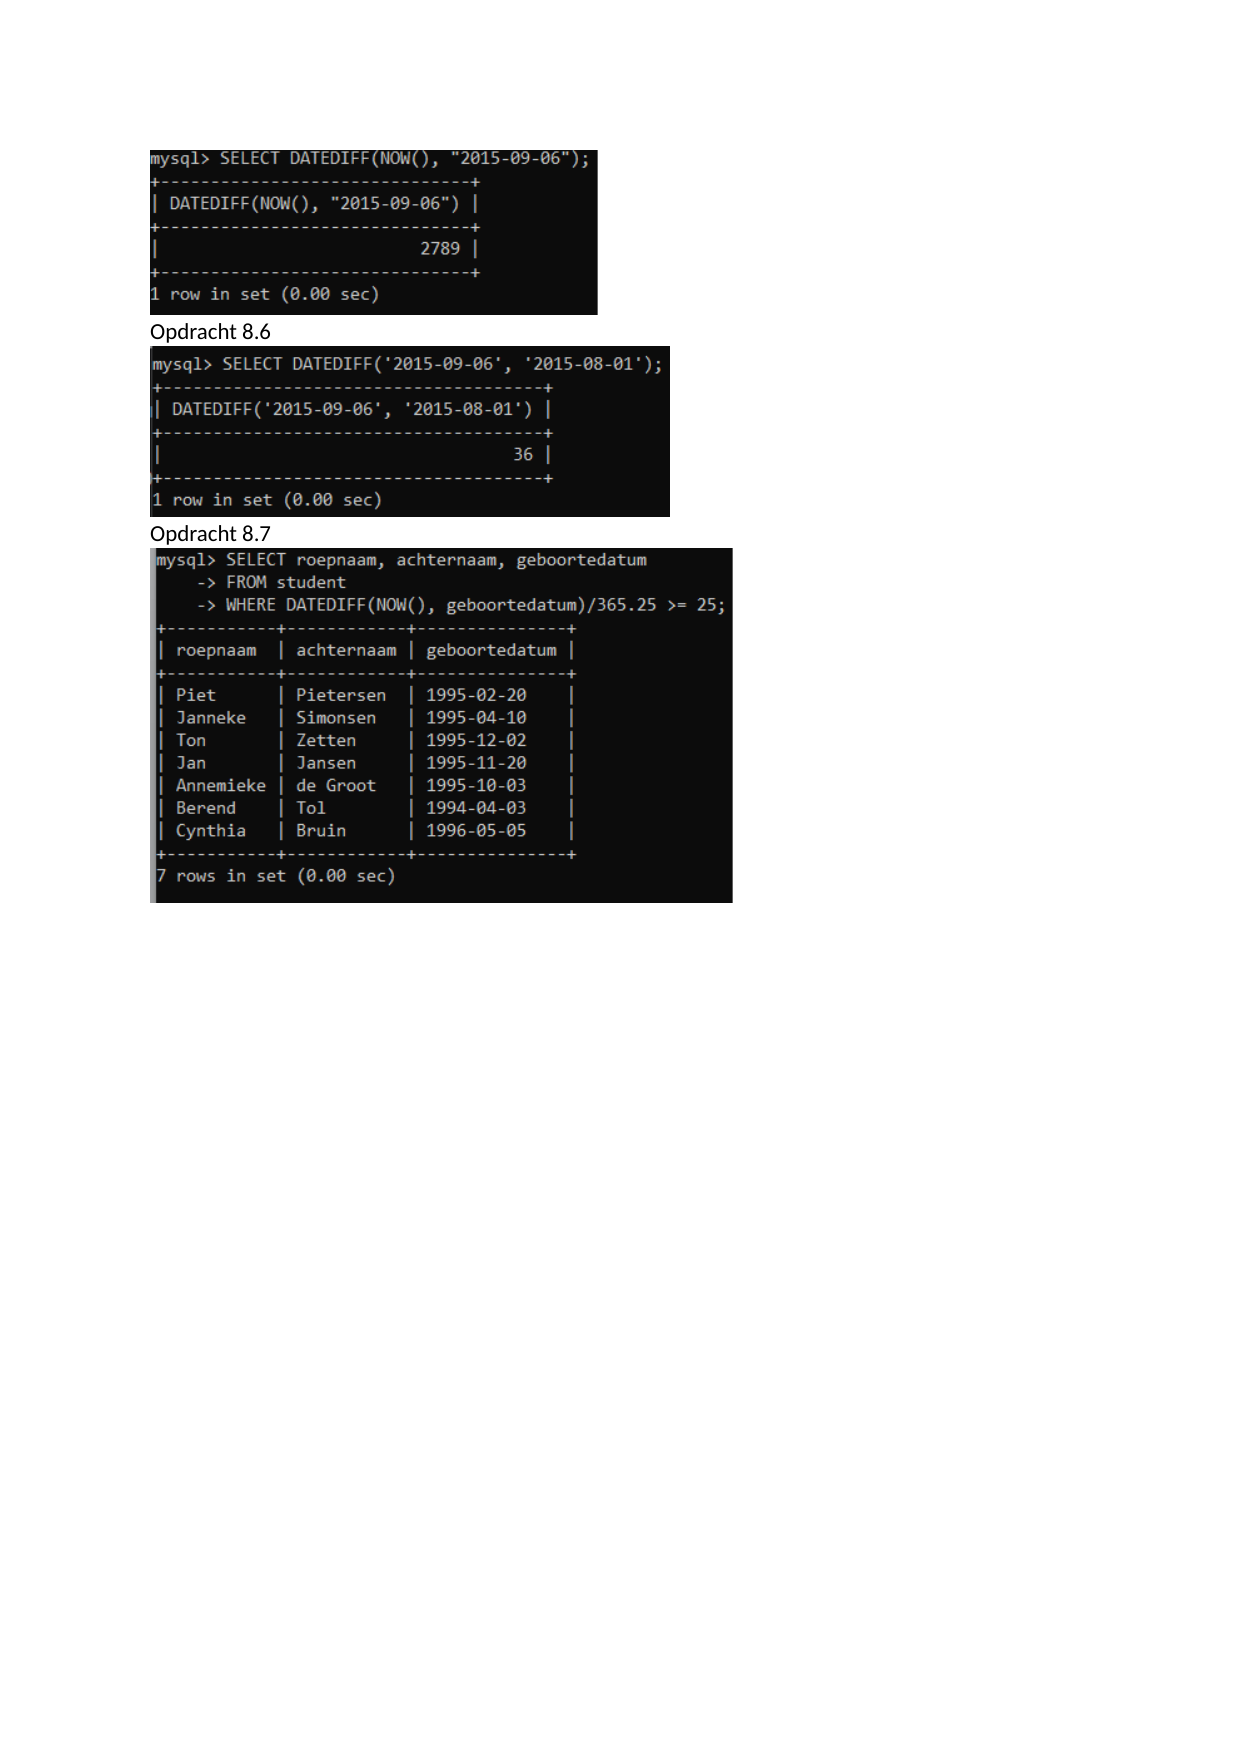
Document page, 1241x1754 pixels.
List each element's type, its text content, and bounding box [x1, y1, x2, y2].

text Opdracht 8.6 Opdracht 8.7 [150, 150, 1090, 902]
